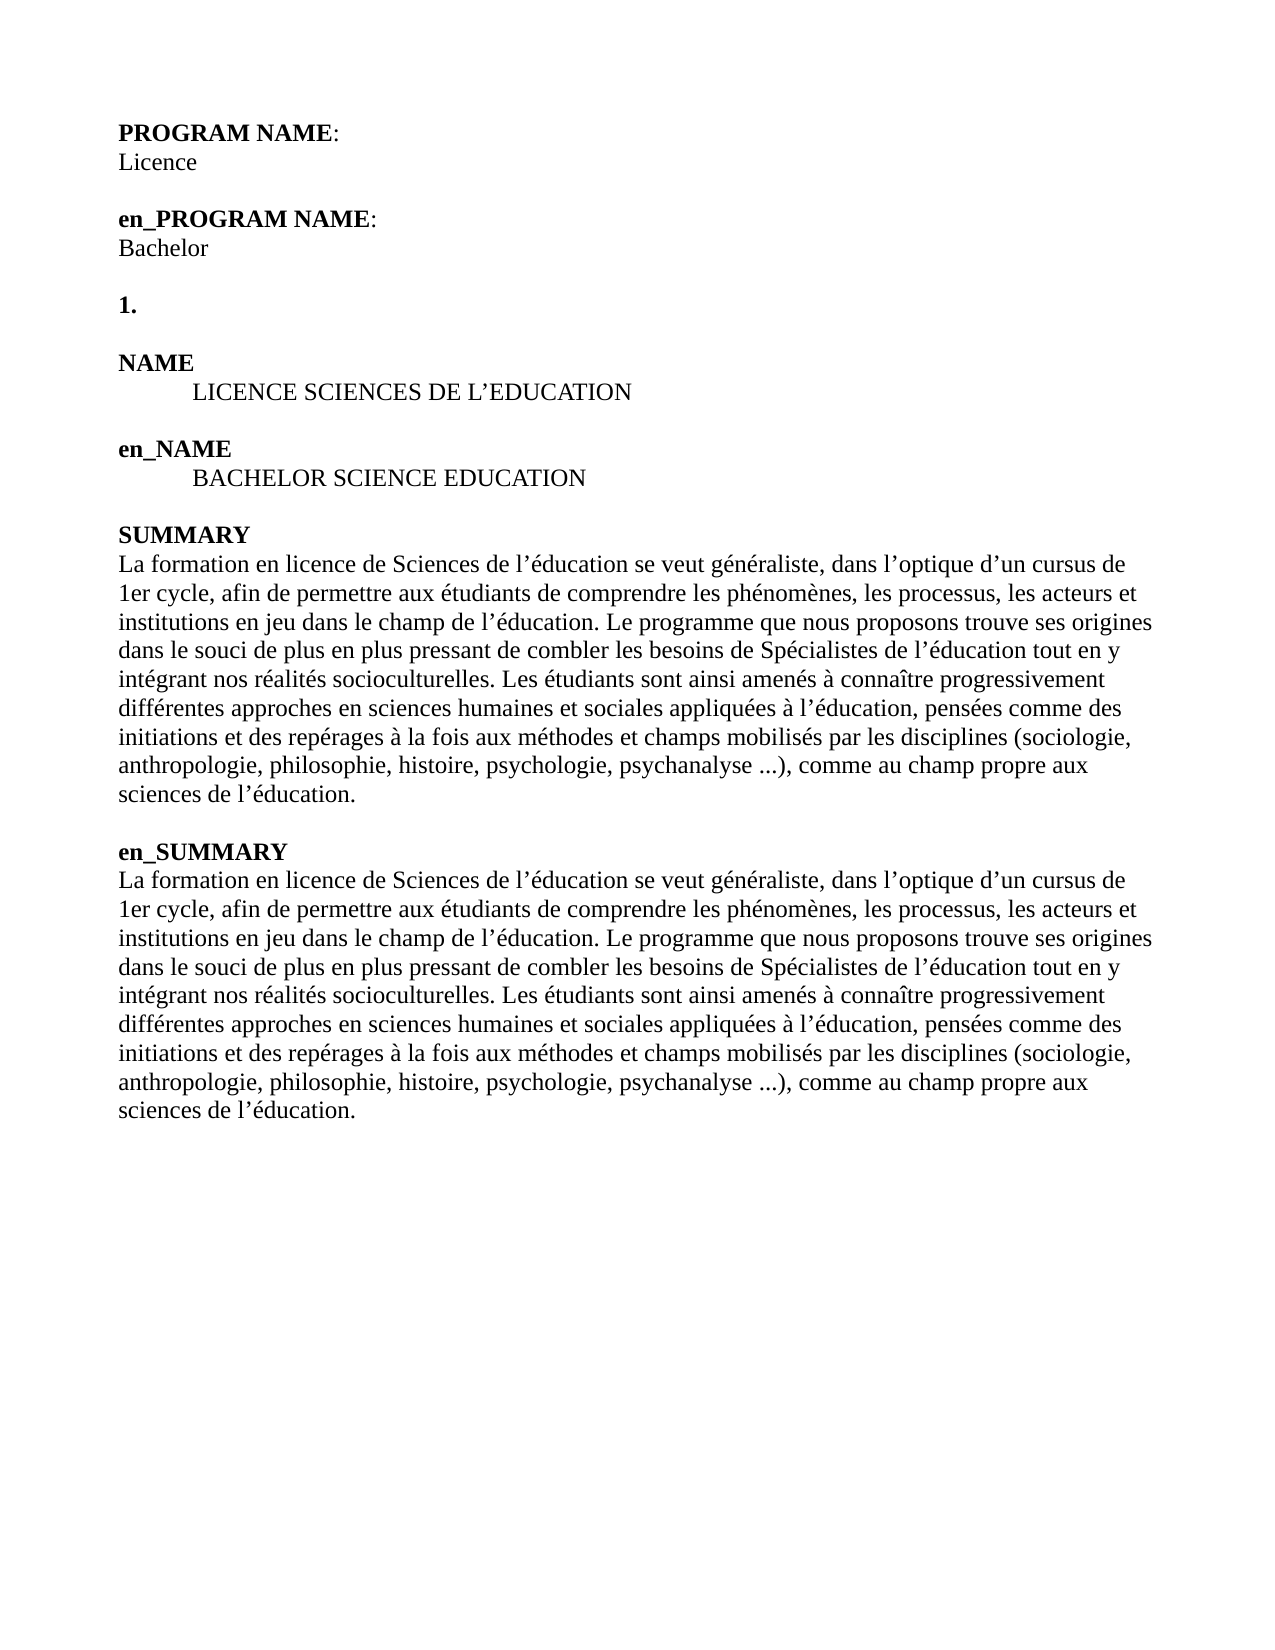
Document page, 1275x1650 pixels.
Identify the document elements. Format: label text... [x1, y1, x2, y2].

text La formation en licence de Sciences de l’éducation se veut généraliste, dans l’optique d’un cursus de 1er cycle, afin de permettre aux étudiants de comprendre les phénomènes, les processus, les acteurs et institutions en jeu dans le champ de l’éducation. Le programme que nous proposons trouve ses origines dans le souci de plus en plus pressant de combler les besoins de Spécialistes de l’éducation tout en y intégrant nos réalités socioculturelles. Les étudiants sont ainsi amenés à connaître progressivement différentes approches en sciences humaines et sociales appliquées à l’éducation, pensées comme des initiations et des repérages à la fois aux méthodes et champs mobilisés par les disciplines (sociologie, anthropologie, philosophie, histoire, psychologie, psychanalyse ...), comme au champ propre aux sciences de l’éducation. [118, 866, 1157, 1124]
text 1. [118, 291, 1157, 319]
text Bachelor [118, 233, 1157, 262]
text en_SUMMARY [118, 837, 1157, 866]
text BACHELOR SCIENCE EDUCATION [118, 463, 1157, 492]
text Licence [118, 147, 1157, 176]
text en_PROGRAM NAME: [118, 204, 1157, 233]
text PROGRAM NAME: [118, 118, 1157, 147]
text La formation en licence de Sciences de l’éducation se veut généraliste, dans l’optique d’un cursus de 1er cycle, afin de permettre aux étudiants de comprendre les phénomènes, les processus, les acteurs et institutions en jeu dans le champ de l’éducation. Le programme que nous proposons trouve ses origines dans le souci de plus en plus pressant de combler les besoins de Spécialistes de l’éducation tout en y intégrant nos réalités socioculturelles. Les étudiants sont ainsi amenés à connaître progressivement différentes approches en sciences humaines et sociales appliquées à l’éducation, pensées comme des initiations et des repérages à la fois aux méthodes et champs mobilisés par les disciplines (sociologie, anthropologie, philosophie, histoire, psychologie, psychanalyse ...), comme au champ propre aux sciences de l’éducation. [118, 549, 1157, 808]
text LICENCE SCIENCES DE L’EDUCATION [118, 377, 1157, 406]
text NAME [118, 348, 1157, 377]
text en_NAME [118, 434, 1157, 463]
text SUMMARY [118, 521, 1157, 549]
